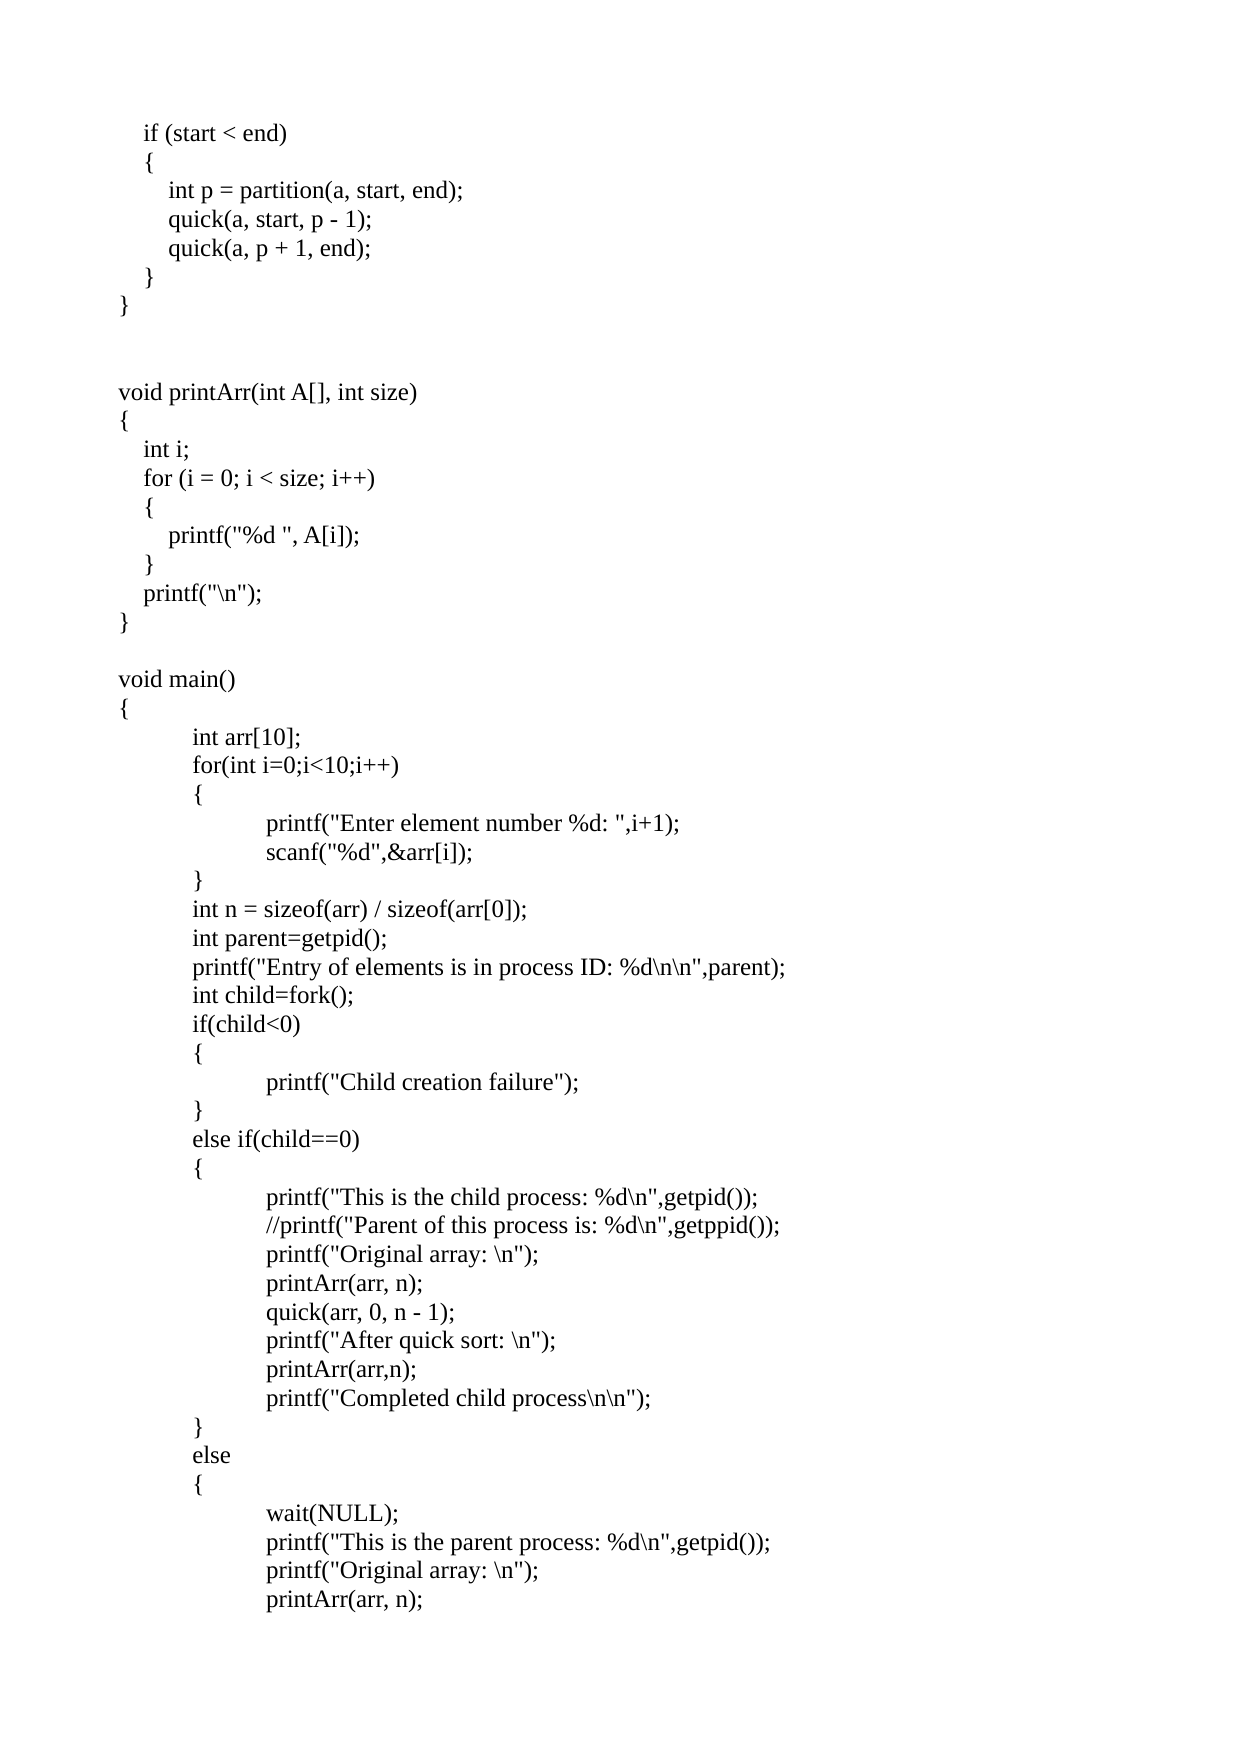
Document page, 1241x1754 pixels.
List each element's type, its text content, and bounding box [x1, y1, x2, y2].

text { [118, 1469, 1122, 1498]
text //printf("Parent of this process is: %d\n",getppid()); [118, 1211, 1122, 1239]
text printf("Original array: \n"); [118, 1556, 1122, 1584]
text printf("Enter element number %d: ",i+1); [118, 808, 1122, 837]
text else [118, 1441, 1122, 1469]
text int parent=getpid(); [118, 923, 1122, 952]
text wait(NULL); [118, 1498, 1122, 1527]
text scanf("%d",&arr[i]); [118, 837, 1122, 866]
text printArr(arr, n); [118, 1268, 1122, 1297]
text printArr(arr,n); [118, 1354, 1122, 1383]
text for(int i=0;i<10;i++) [118, 751, 1122, 779]
text else if(child==0) [118, 1124, 1122, 1153]
text int arr[10]; [118, 722, 1122, 751]
text { [118, 492, 1122, 521]
text quick(a, start, p - 1); [118, 204, 1122, 233]
text } [118, 866, 1122, 894]
text } [118, 607, 1122, 636]
text printf("After quick sort: \n"); [118, 1326, 1122, 1354]
text if (start < end) [118, 118, 1122, 147]
text printArr(arr, n); [118, 1584, 1122, 1613]
text if(child<0) [118, 1009, 1122, 1038]
text { [118, 779, 1122, 808]
text } [118, 549, 1122, 578]
text int n = sizeof(arr) / sizeof(arr[0]); [118, 894, 1122, 923]
text printf("\n"); [118, 578, 1122, 607]
text } [118, 262, 1122, 291]
text { [118, 693, 1122, 722]
text printf("Original array: \n"); [118, 1239, 1122, 1268]
text } [118, 291, 1122, 319]
text printf("Entry of elements is in process ID: %d\n\n",parent); [118, 952, 1122, 981]
text { [118, 406, 1122, 434]
text } [118, 1096, 1122, 1124]
text { [118, 1153, 1122, 1182]
text quick(arr, 0, n - 1); [118, 1297, 1122, 1326]
text int i; [118, 434, 1122, 463]
text { [118, 147, 1122, 176]
text printf("This is the parent process: %d\n",getpid()); [118, 1527, 1122, 1556]
text printf("Completed child process\n\n"); [118, 1383, 1122, 1412]
text printf("%d ", A[i]); [118, 521, 1122, 549]
text { [118, 1038, 1122, 1067]
text int child=fork(); [118, 981, 1122, 1009]
text for (i = 0; i < size; i++) [118, 463, 1122, 492]
text printf("Child creation failure"); [118, 1067, 1122, 1096]
text } [118, 1412, 1122, 1441]
text void printArr(int A[], int size) [118, 377, 1122, 406]
text quick(a, p + 1, end); [118, 233, 1122, 262]
text printf("This is the child process: %d\n",getpid()); [118, 1182, 1122, 1211]
text int p = partition(a, start, end); [118, 176, 1122, 204]
text void main() [118, 664, 1122, 693]
